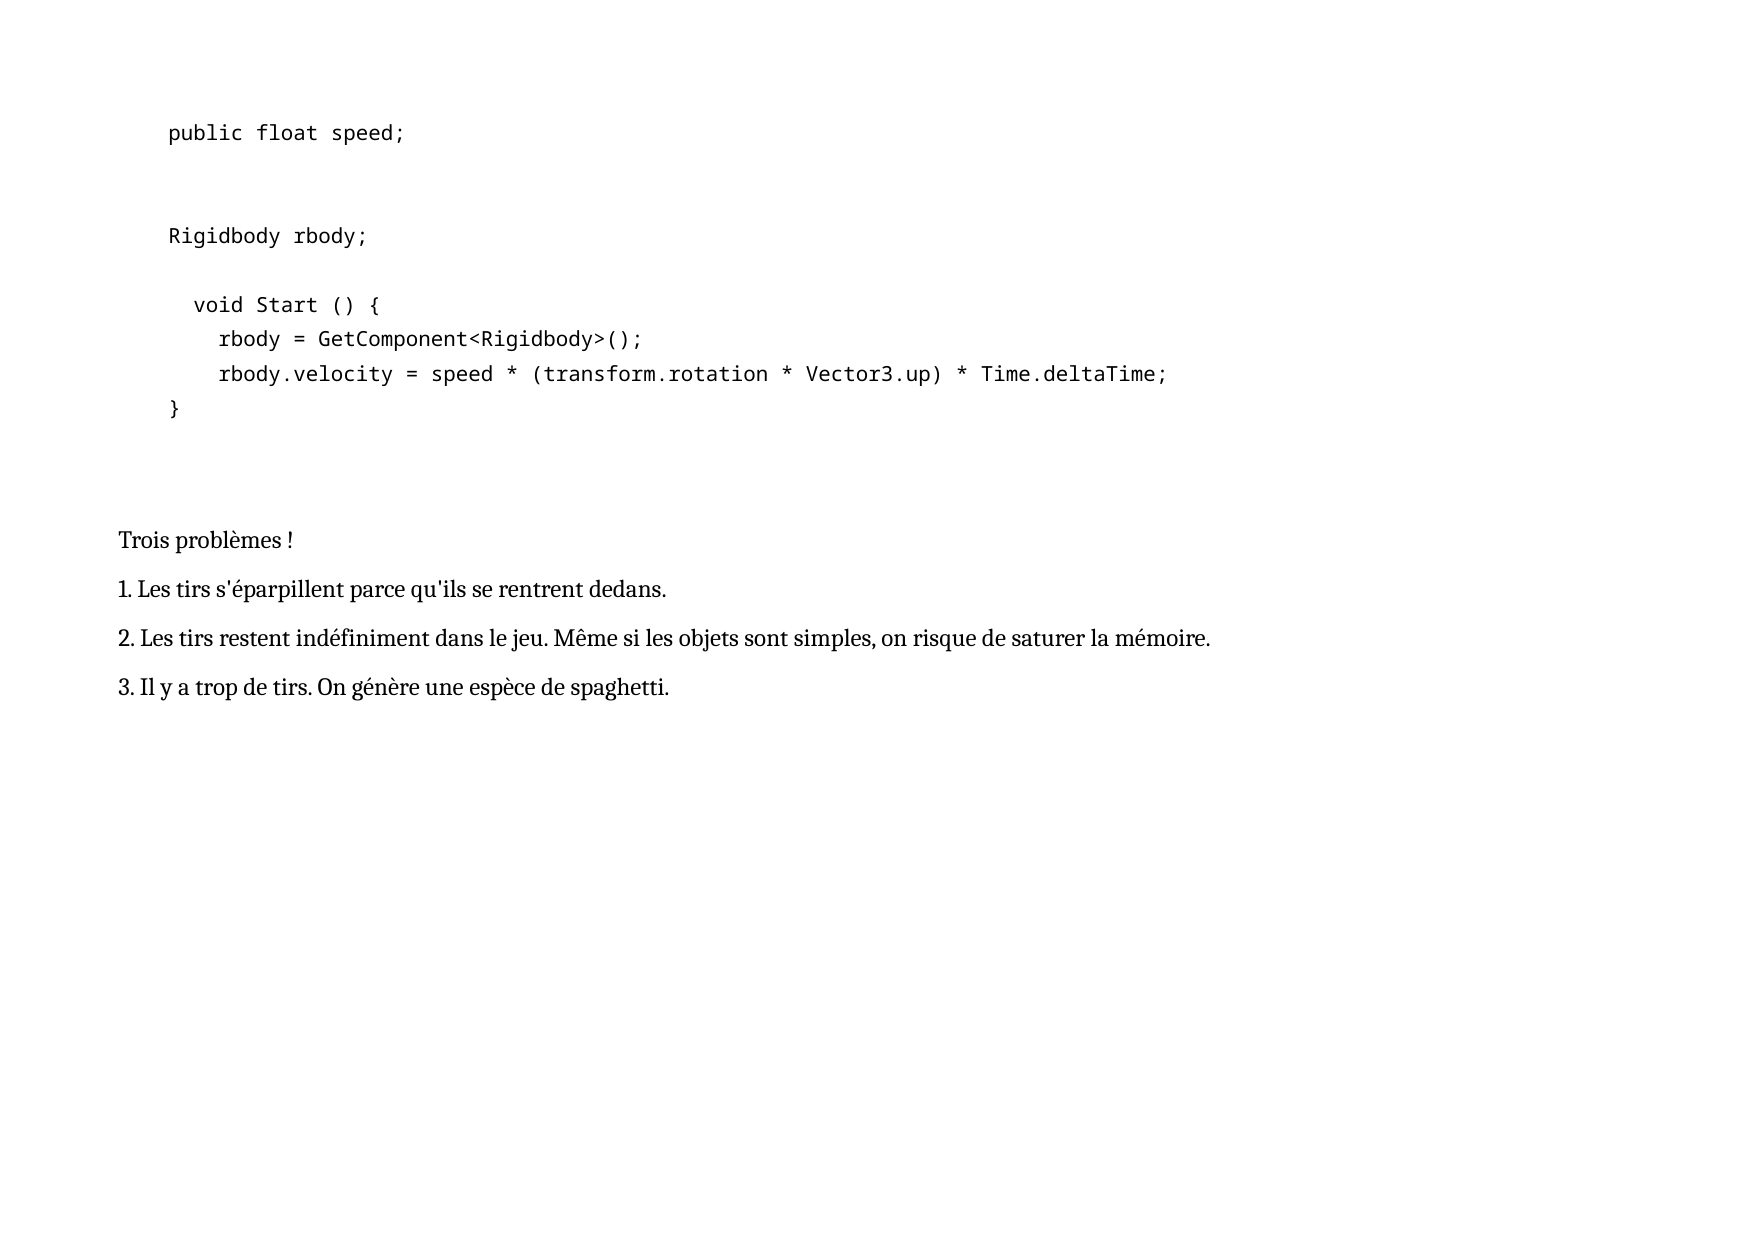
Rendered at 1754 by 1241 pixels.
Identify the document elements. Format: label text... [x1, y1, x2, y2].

text void Start () { [118, 290, 1636, 318]
text Rigidbody rbody; [118, 221, 1636, 250]
text 1. Les tirs s'éparpillent parce qu'ils se rentrent dedans. [118, 575, 1636, 603]
text 2. Les tirs restent indéfiniment dans le jeu. Même si les objets sont simples, on risque de saturer la mémoire. [118, 624, 1636, 652]
text } [118, 393, 1636, 422]
text rbody.velocity = speed * (transform.rotation * Vector3.up) * Time.deltaTime; [118, 359, 1636, 387]
text Trois problèmes ! [118, 526, 1636, 554]
text rbody = GetComponent<Rigidbody>(); [118, 324, 1636, 353]
text 3. Il y a trop de tirs. On génère une espèce de spaghetti. [118, 673, 1636, 702]
text public float speed; [118, 118, 1636, 147]
